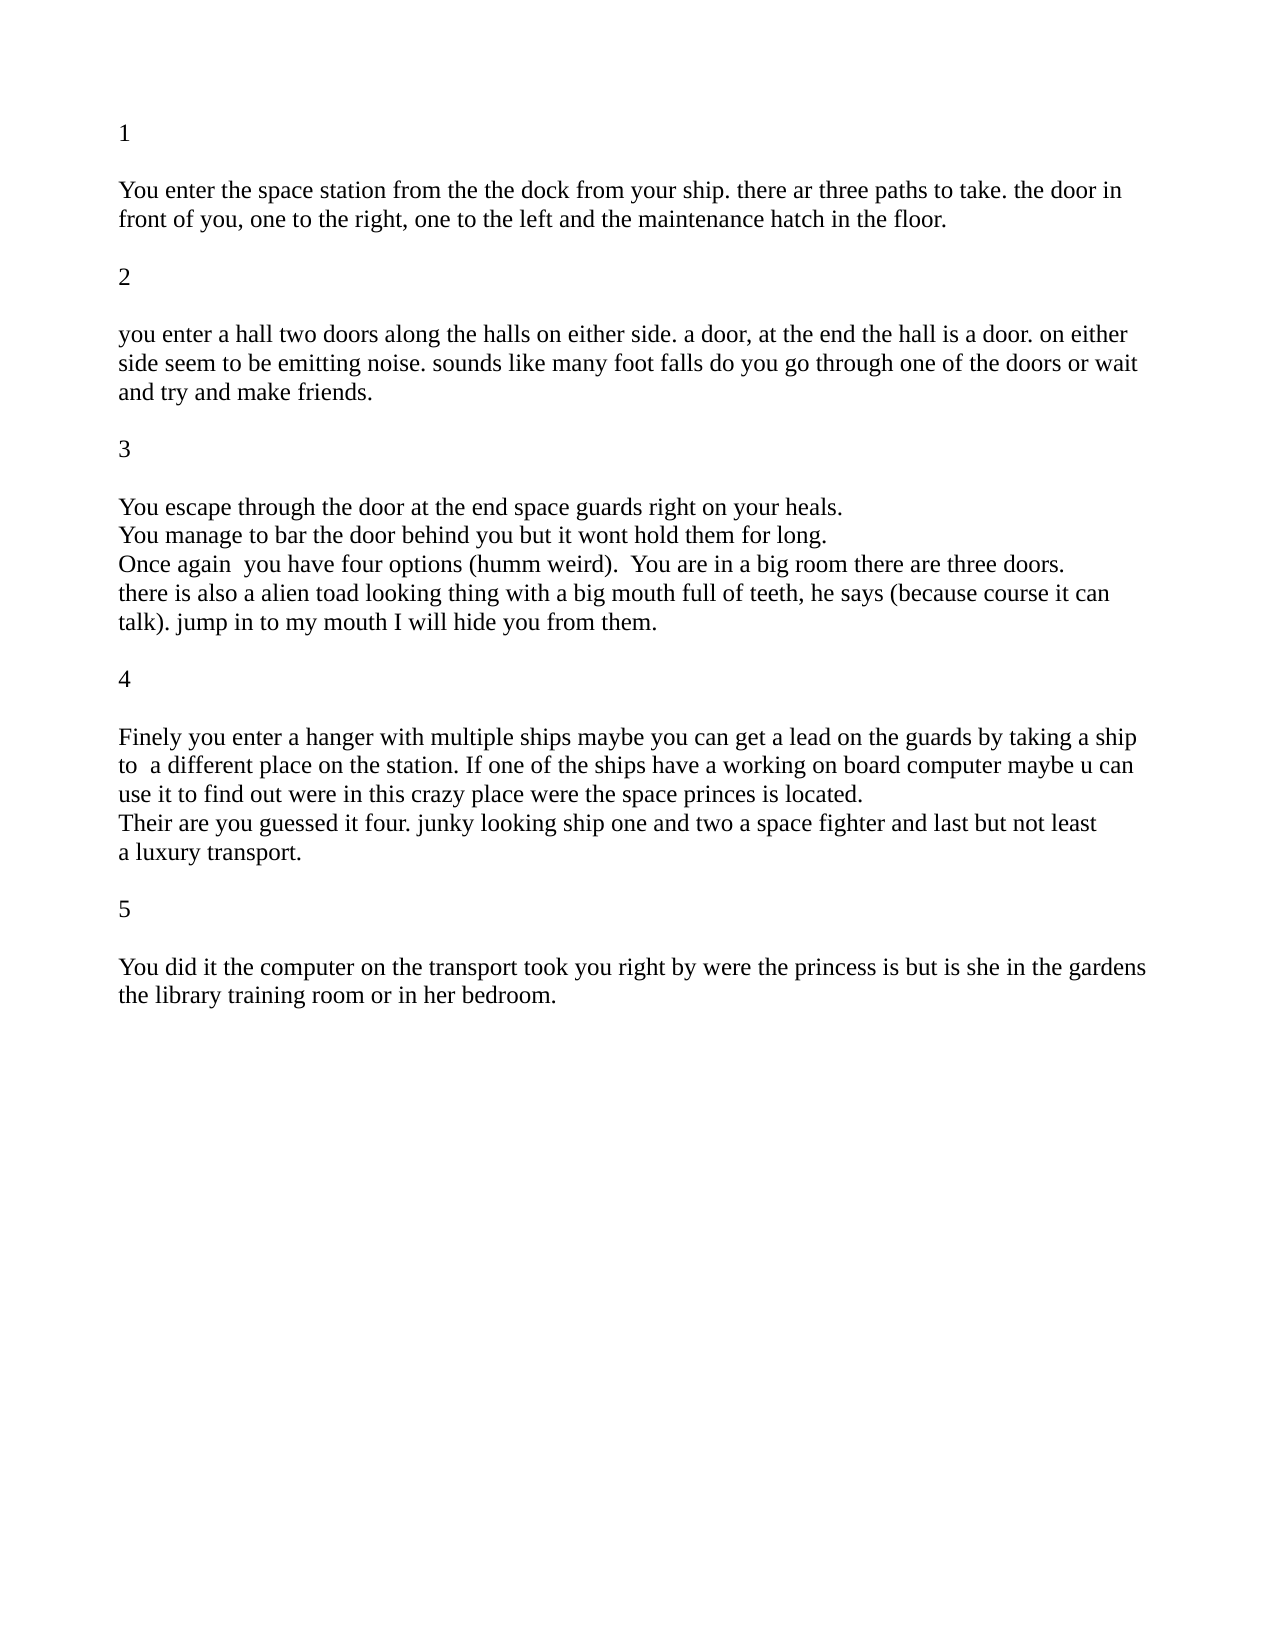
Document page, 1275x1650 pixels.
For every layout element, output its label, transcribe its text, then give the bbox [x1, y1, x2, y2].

text 3 [118, 434, 1157, 463]
text 4 [118, 664, 1157, 693]
text 1 [118, 118, 1157, 147]
text You escape through the door at the end space guards right on your heals. [118, 492, 1157, 521]
text there is also a alien toad looking thing with a big mouth full of teeth, he says (because course it can talk). jump in to my mouth I will hide you from them. [118, 578, 1157, 636]
text You did it the computer on the transport took you right by were the princess is but is she in the gardens the library training room or in her bedroom. [118, 952, 1157, 1009]
text a luxury transport. [118, 837, 1157, 866]
text 5 [118, 894, 1157, 923]
text you enter a hall two doors along the halls on either side. a door, at the end the hall is a door. on either side seem to be emitting noise. sounds like many foot falls do you go through one of the doors or wait and try and make friends. [118, 319, 1157, 406]
text You manage to bar the door behind you but it wont hold them for long. [118, 521, 1157, 549]
text Finely you enter a hanger with multiple ships maybe you can get a lead on the guards by taking a ship to a different place on the station. If one of the ships have a working on board computer maybe u can use it to find out were in this crazy place were the space princes is located. [118, 722, 1157, 808]
text 2 [118, 262, 1157, 291]
text Once again you have four options (humm weird). You are in a big room there are three doors. [118, 549, 1157, 578]
text You enter the space station from the the dock from your ship. there ar three paths to take. the door in front of you, one to the right, one to the left and the maintenance hatch in the floor. [118, 176, 1157, 233]
text Their are you guessed it four. junky looking ship one and two a space fighter and last but not least [118, 808, 1157, 837]
